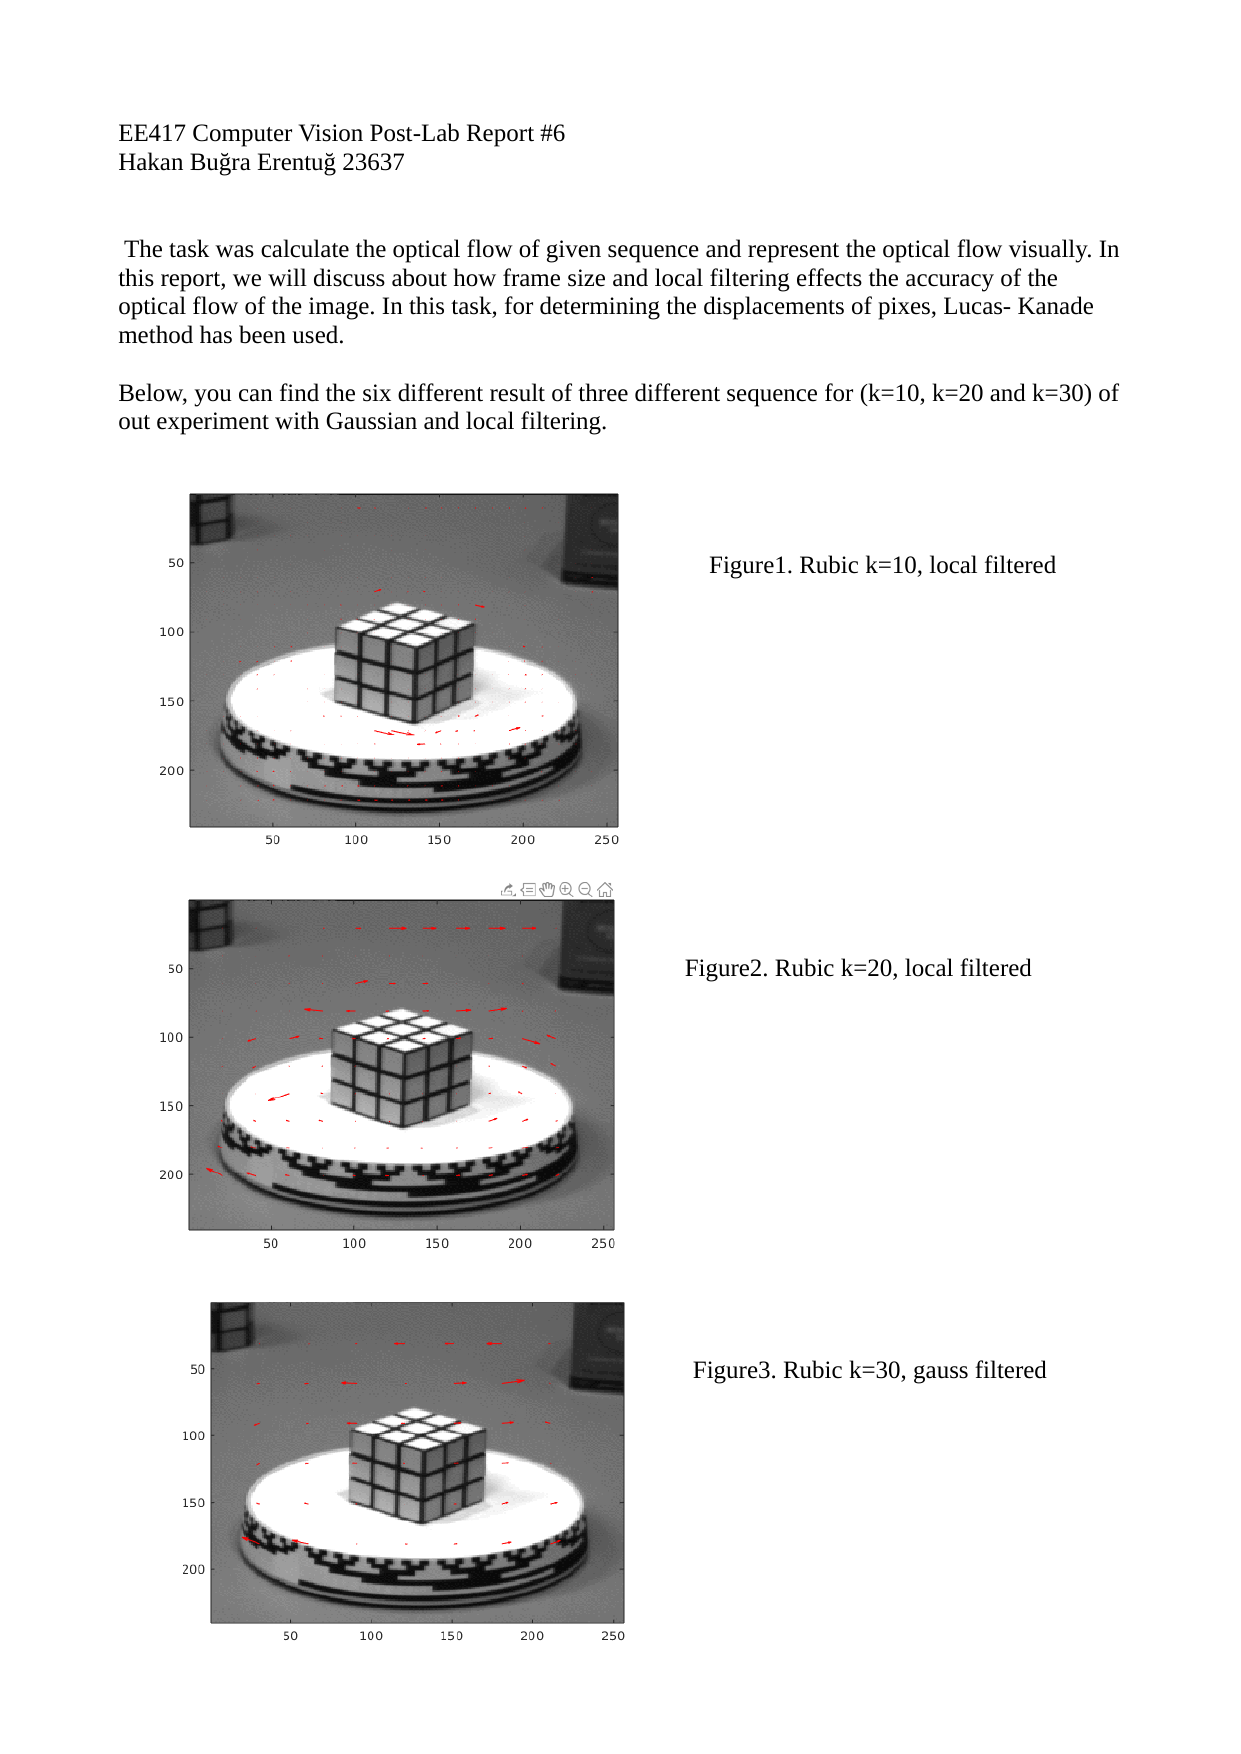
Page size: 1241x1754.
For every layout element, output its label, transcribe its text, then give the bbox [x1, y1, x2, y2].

picture [117, 463, 674, 1666]
text The task was calculate the optical flow of given sequence and represent the optical flow visually. In this report, we will discuss about how frame size and local filtering effects the accuracy of the optical flow of the image. In this task, for determining the displacements of pixes, Lucas- Kanade method has been used. Below, you can find the six different result of three different sequence for (k=10, k=20 and k=30) of out experiment with Gaussian and local filtering. [118, 234, 1122, 435]
text Figure3. Rubic k=30, gauss filtered [674, 1355, 1122, 1384]
text Figure1. Rubic k=10, local filtered [670, 550, 1122, 579]
text Figure2. Rubic k=20, local filtered [666, 953, 1122, 981]
